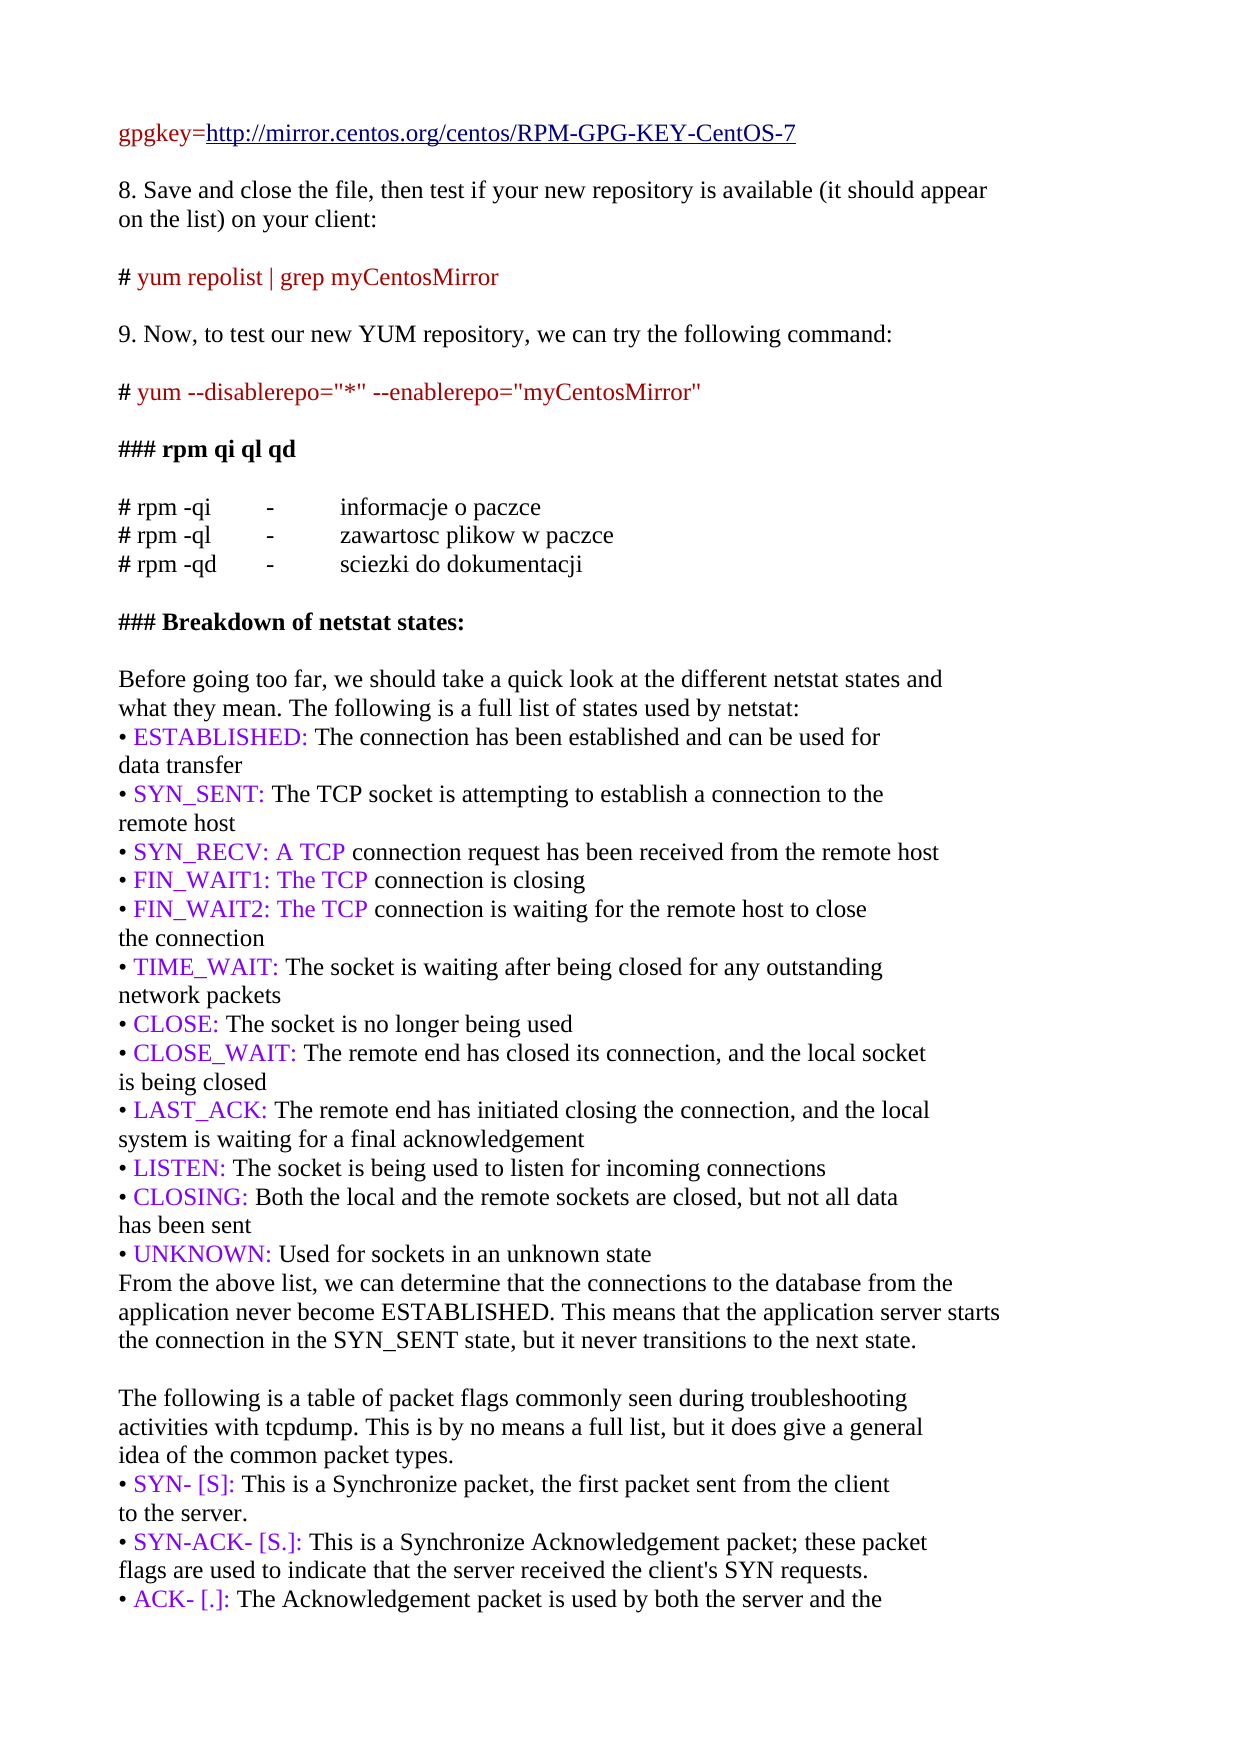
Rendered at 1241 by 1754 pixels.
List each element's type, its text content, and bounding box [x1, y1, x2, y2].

text The following is a table of packet flags commonly seen during troubleshooting [118, 1383, 1122, 1412]
text # yum repolist | grep myCentosMirror [118, 262, 1122, 291]
text • SYN_RECV: A TCP connection request has been received from the remote host [118, 837, 1122, 866]
text 9. Now, to test our new YUM repository, we can try the following command: [118, 319, 1122, 348]
text idea of the common packet types. [118, 1441, 1122, 1469]
text to the server. [118, 1498, 1122, 1527]
text • LISTEN: The socket is being used to listen for incoming connections [118, 1153, 1122, 1182]
text flags are used to indicate that the server received the client's SYN requests. [118, 1556, 1122, 1584]
text application never become ESTABLISHED. This means that the application server starts [118, 1297, 1122, 1326]
text Before going too far, we should take a quick look at the different netstat states and [118, 664, 1122, 693]
text network packets [118, 981, 1122, 1009]
text • LAST_ACK: The remote end has initiated closing the connection, and the local [118, 1096, 1122, 1124]
text • SYN-ACK- [S.]: This is a Synchronize Acknowledgement packet; these packet [118, 1527, 1122, 1556]
text • CLOSING: Both the local and the remote sockets are closed, but not all data [118, 1182, 1122, 1211]
text • ESTABLISHED: The connection has been established and can be used for [118, 722, 1122, 751]
text activities with tcpdump. This is by no means a full list, but it does give a general [118, 1412, 1122, 1441]
text system is waiting for a final acknowledgement [118, 1124, 1122, 1153]
text • ACK- [.]: The Acknowledgement packet is used by both the server and the [118, 1584, 1122, 1613]
text • FIN_WAIT1: The TCP connection is closing [118, 866, 1122, 894]
text • CLOSE: The socket is no longer being used [118, 1009, 1122, 1038]
text ### rpm qi ql qd [118, 434, 1122, 463]
text • FIN_WAIT2: The TCP connection is waiting for the remote host to close [118, 894, 1122, 923]
text remote host [118, 808, 1122, 837]
text on the list) on your client: [118, 204, 1122, 233]
text • CLOSE_WAIT: The remote end has closed its connection, and the local socket [118, 1038, 1122, 1067]
text • UNKNOWN: Used for sockets in an unknown state [118, 1239, 1122, 1268]
text From the above list, we can determine that the connections to the database from the [118, 1268, 1122, 1297]
text # rpm -ql - zawartosc plikow w paczce [118, 521, 1122, 549]
text 8. Save and close the file, then test if your new repository is available (it should appear [118, 176, 1122, 204]
text data transfer [118, 751, 1122, 779]
text is being closed [118, 1067, 1122, 1096]
text # rpm -qi - informacje o paczce [118, 492, 1122, 521]
text has been sent [118, 1211, 1122, 1239]
text the connection [118, 923, 1122, 952]
text • SYN- [S]: This is a Synchronize packet, the first packet sent from the client [118, 1469, 1122, 1498]
text • SYN_SENT: The TCP socket is attempting to establish a connection to the [118, 779, 1122, 808]
text the connection in the SYN_SENT state, but it never transitions to the next state. [118, 1326, 1122, 1354]
text # rpm -qd - sciezki do dokumentacji [118, 549, 1122, 578]
text • TIME_WAIT: The socket is waiting after being closed for any outstanding [118, 952, 1122, 981]
text gpgkey=http://mirror.centos.org/centos/RPM-GPG-KEY-CentOS-7 [118, 118, 1122, 147]
text what they mean. The following is a full list of states used by netstat: [118, 693, 1122, 722]
text # yum --disablerepo="*" --enablerepo="myCentosMirror" [118, 377, 1122, 406]
text ### Breakdown of netstat states: [118, 607, 1122, 636]
